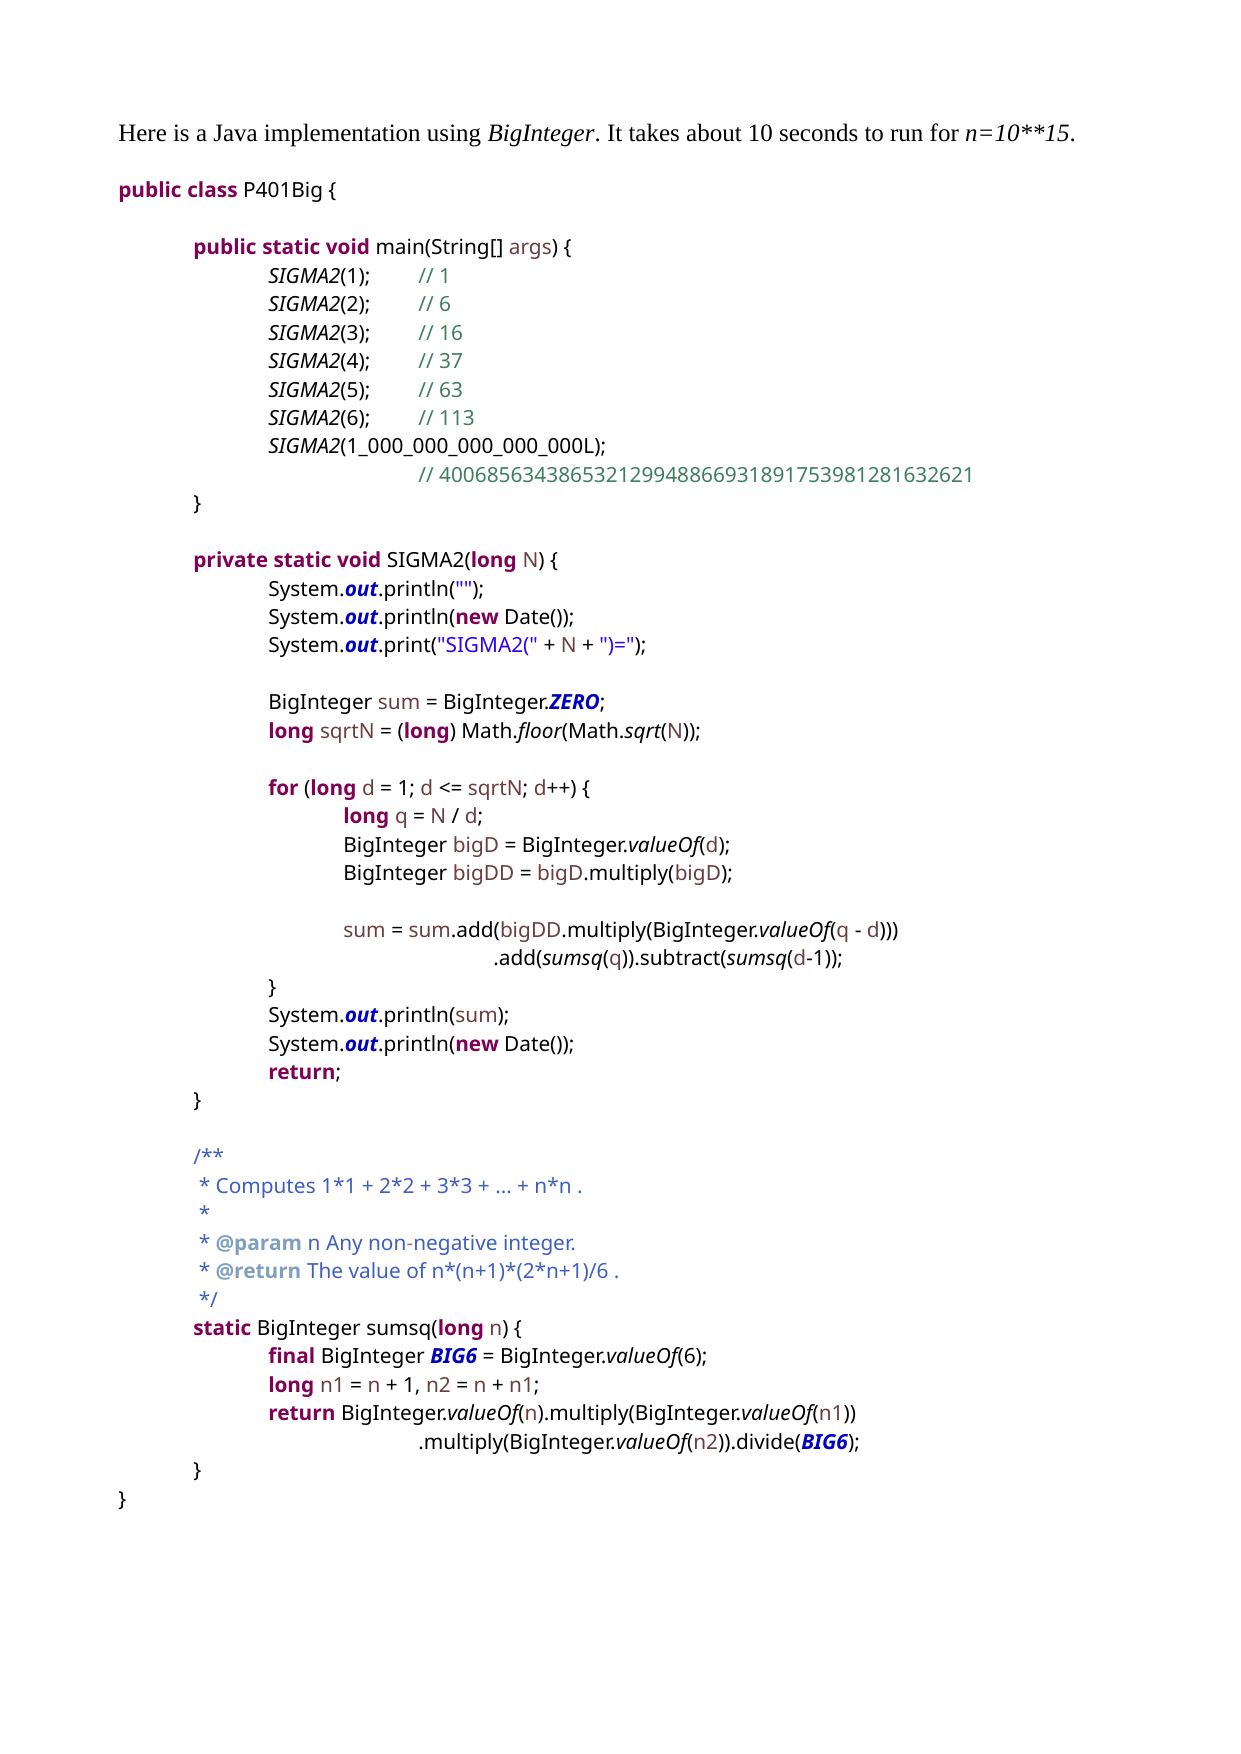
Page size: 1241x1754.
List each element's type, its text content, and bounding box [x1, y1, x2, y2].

text SIGMA2(1_000_000_000_000_000L); [118, 432, 1122, 460]
text final BigInteger BIG6 = BigInteger.valueOf(6); [118, 1342, 1122, 1370]
text private static void SIGMA2(long N) { [118, 545, 1122, 574]
text * [118, 1199, 1122, 1228]
text .multiply(BigInteger.valueOf(n2)).divide(BIG6); [118, 1427, 1122, 1455]
text Here is a Java implementation using BigInteger. It takes about 10 seconds to run for n=10**15. [118, 118, 1122, 147]
text for (long d = 1; d <= sqrtN; d++) { [118, 773, 1122, 801]
text .add(sumsq(q)).subtract(sumsq(d-1)); [118, 943, 1122, 972]
text SIGMA2(6); // 113 [118, 403, 1122, 432]
text SIGMA2(1); // 1 [118, 261, 1122, 289]
text return BigInteger.valueOf(n).multiply(BigInteger.valueOf(n1)) [118, 1398, 1122, 1427]
text * @return The value of n*(n+1)*(2*n+1)/6 . [118, 1256, 1122, 1285]
text BigInteger sum = BigInteger.ZERO; [118, 687, 1122, 716]
text /** [118, 1142, 1122, 1171]
text BigInteger bigD = BigInteger.valueOf(d); [118, 830, 1122, 858]
text public static void main(String[] args) { [118, 232, 1122, 261]
text long sqrtN = (long) Math.floor(Math.sqrt(N)); [118, 716, 1122, 744]
text System.out.println(sum); [118, 1000, 1122, 1029]
text // 400685634386532129948866931891753981281632621 [118, 460, 1122, 488]
text System.out.print("SIGMA2(" + N + ")="); [118, 631, 1122, 659]
text sum = sum.add(bigDD.multiply(BigInteger.valueOf(q - d))) [118, 915, 1122, 943]
text BigInteger bigDD = bigD.multiply(bigD); [118, 858, 1122, 887]
text SIGMA2(3); // 16 [118, 318, 1122, 346]
text SIGMA2(5); // 63 [118, 375, 1122, 403]
text System.out.println(new Date()); [118, 602, 1122, 631]
text SIGMA2(4); // 37 [118, 346, 1122, 375]
text * @param n Any non-negative integer. [118, 1228, 1122, 1256]
text */ [118, 1285, 1122, 1313]
text return; [118, 1057, 1122, 1086]
text SIGMA2(2); // 6 [118, 289, 1122, 318]
text } [118, 1455, 1122, 1484]
text } [118, 1086, 1122, 1114]
text static BigInteger sumsq(long n) { [118, 1313, 1122, 1342]
text long n1 = n + 1, n2 = n + n1; [118, 1370, 1122, 1398]
text * Computes 1*1 + 2*2 + 3*3 + … + n*n . [118, 1171, 1122, 1199]
text } [118, 972, 1122, 1000]
text public class P401Big { [118, 176, 1122, 204]
text long q = N / d; [118, 801, 1122, 830]
text System.out.println(new Date()); [118, 1029, 1122, 1057]
text } [118, 1484, 1122, 1512]
text System.out.println(""); [118, 574, 1122, 602]
text } [118, 488, 1122, 517]
